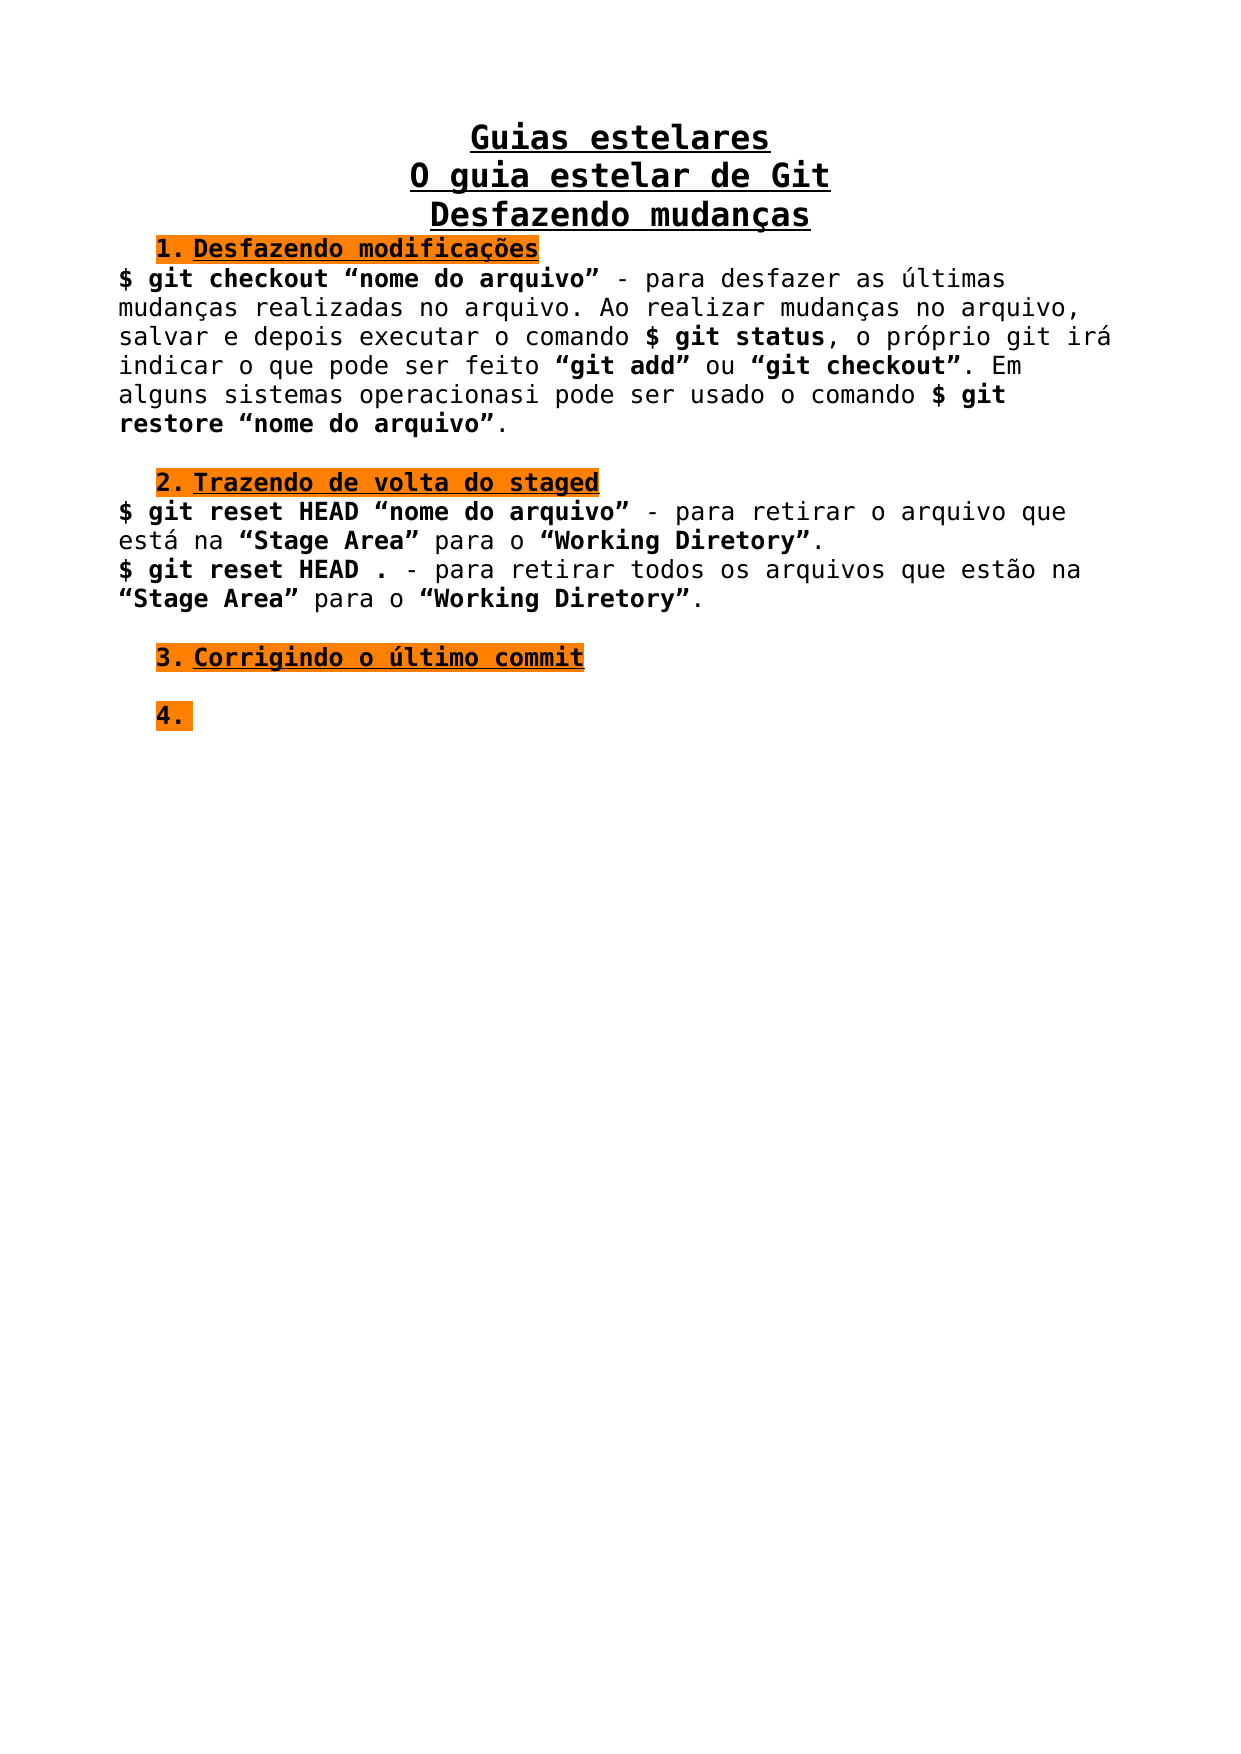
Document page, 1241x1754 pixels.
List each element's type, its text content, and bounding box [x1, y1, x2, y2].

text $ git checkout “nome do arquivo” - para desfazer as últimas mudanças realizadas no arquivo. Ao realizar mudanças no arquivo, salvar e depois executar o comando $ git status, o próprio git irá indicar o que pode ser feito “git add” ou “git checkout”. Em alguns sistemas operacionasi pode ser usado o comando $ git restore “nome do arquivo”. [118, 264, 1122, 439]
text $ git reset HEAD . - para retirar todos os arquivos que estão na “Stage Area” para o “Working Diretory”. [118, 556, 1122, 614]
text $ git reset HEAD “nome do arquivo” - para retirar o arquivo que está na “Stage Area” para o “Working Diretory”. [118, 497, 1122, 556]
text O guia estelar de Git [118, 157, 1122, 196]
text Guias estelares [118, 118, 1122, 157]
list Trazendo de volta do staged [193, 468, 1122, 497]
list Corrigindo o último commit [193, 643, 1122, 672]
text Desfazendo mudanças [118, 196, 1122, 235]
list Desfazendo modificações [193, 235, 1122, 264]
